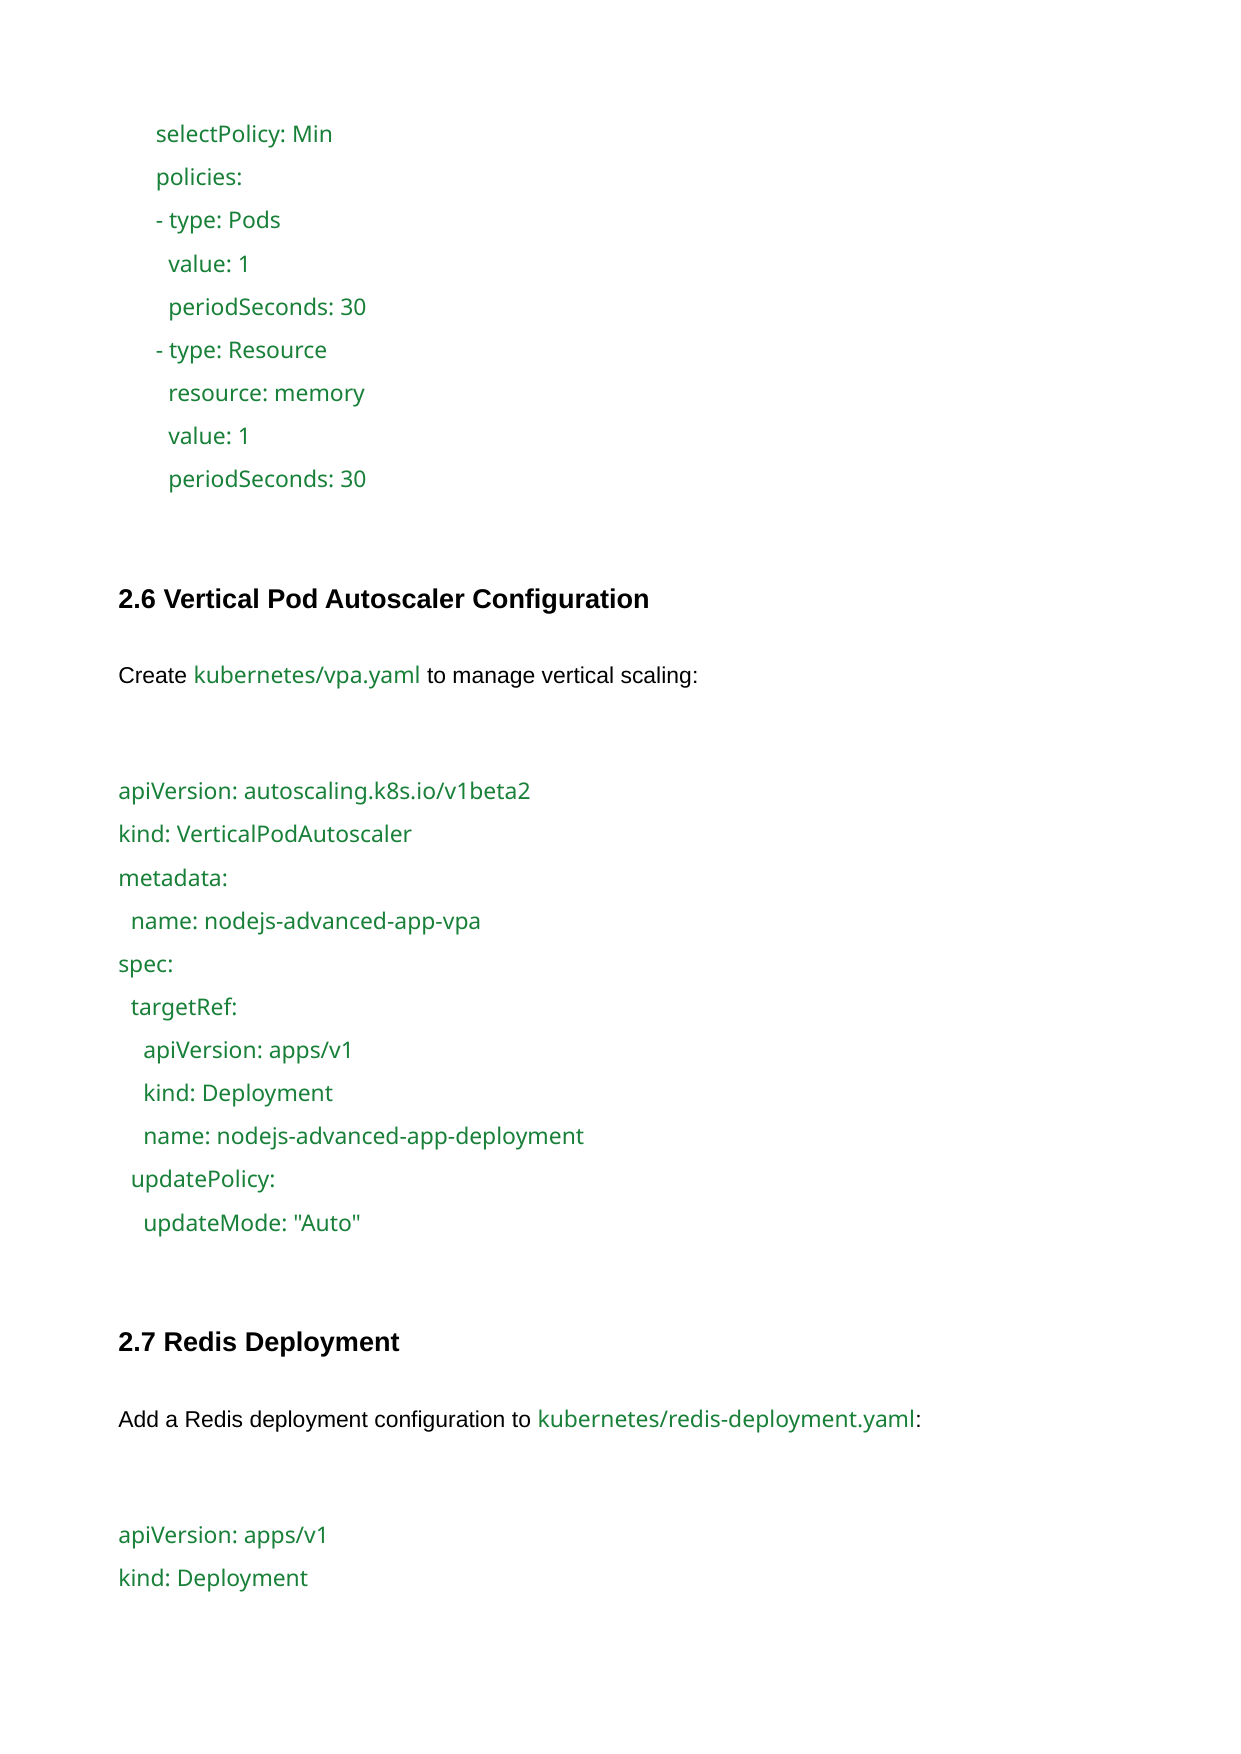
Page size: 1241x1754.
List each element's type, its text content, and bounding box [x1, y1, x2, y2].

subtitle 2.7 Redis Deployment [118, 1326, 1122, 1358]
text policies: [118, 161, 1122, 192]
text targetRef: [118, 991, 1122, 1022]
text selectPolicy: Min [118, 118, 1122, 149]
text updateMode: "Auto" [118, 1206, 1122, 1238]
text kind: Deployment [118, 1562, 1122, 1593]
text periodSeconds: 30 [118, 291, 1122, 322]
text updatePolicy: [118, 1163, 1122, 1194]
text apiVersion: apps/v1 [118, 1034, 1122, 1065]
text apiVersion: apps/v1 [118, 1518, 1122, 1550]
text metadata: [118, 861, 1122, 893]
text name: nodejs-advanced-app-vpa [118, 904, 1122, 936]
text resource: memory [118, 377, 1122, 408]
text kind: VerticalPodAutoscaler [118, 818, 1122, 849]
text Add a Redis deployment configuration to kubernetes/redis-deployment.yaml: [118, 1403, 1122, 1434]
text apiVersion: autoscaling.k8s.io/v1beta2 [118, 775, 1122, 806]
text - type: Resource [118, 334, 1122, 365]
text Create kubernetes/vpa.yaml to manage vertical scaling: [118, 659, 1122, 691]
text value: 1 [118, 247, 1122, 279]
subtitle 2.6 Vertical Pod Autoscaler Configuration [118, 583, 1122, 614]
text - type: Pods [118, 204, 1122, 236]
text name: nodejs-advanced-app-deployment [118, 1120, 1122, 1151]
text kind: Deployment [118, 1077, 1122, 1108]
text spec: [118, 948, 1122, 979]
text value: 1 [118, 420, 1122, 451]
text periodSeconds: 30 [118, 463, 1122, 494]
